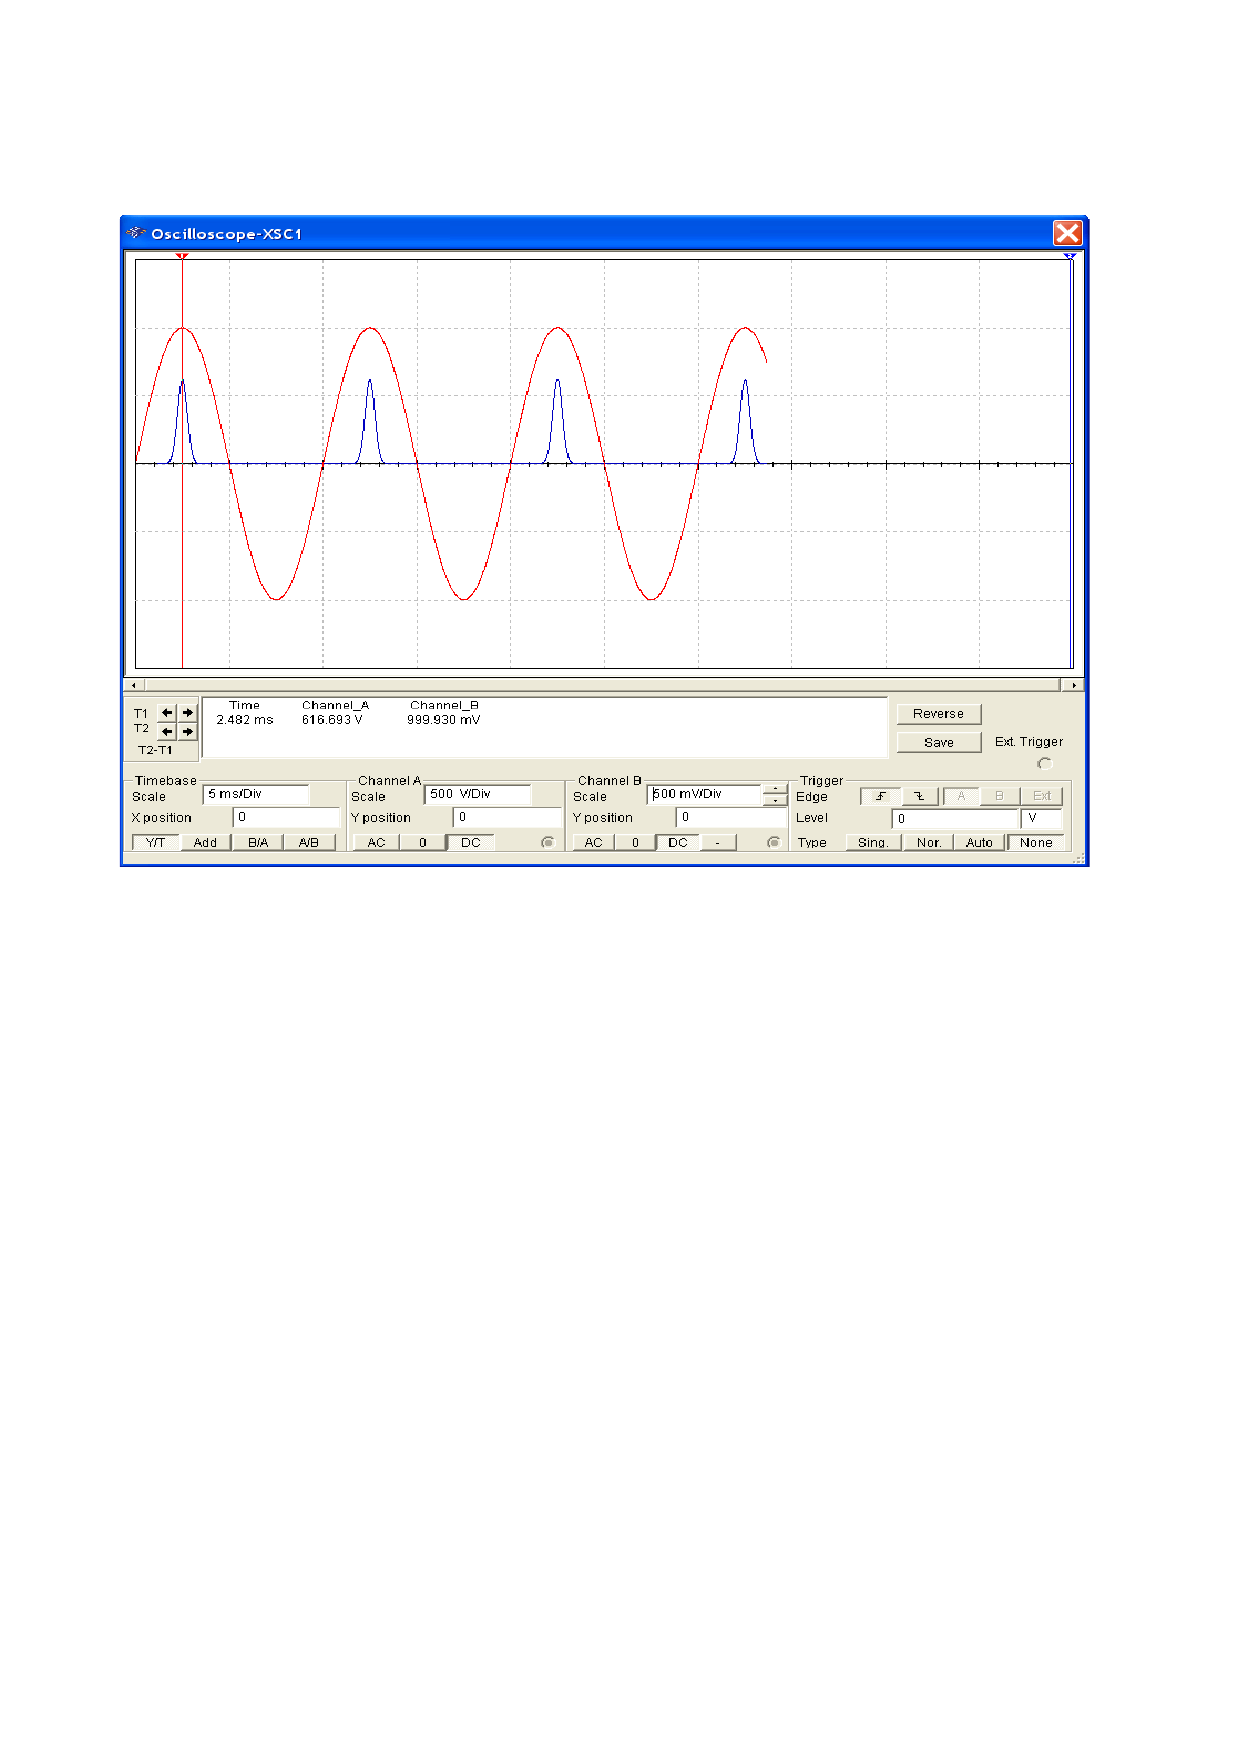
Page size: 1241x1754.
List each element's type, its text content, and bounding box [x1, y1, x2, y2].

picture [119, 215, 1090, 867]
text Вывод: диод — 2-электродный электровакуумный , полупроводниковый или газоразрядный прибор с односторонней проводимостью электрического тока : он хорошо пропускает через себя ток в одном направлении и очень плохо — в другом. Графики временных зависимостей полупроводникового диода D1: Временные зависимости u(t) и i(t): [118, 118, 1122, 935]
